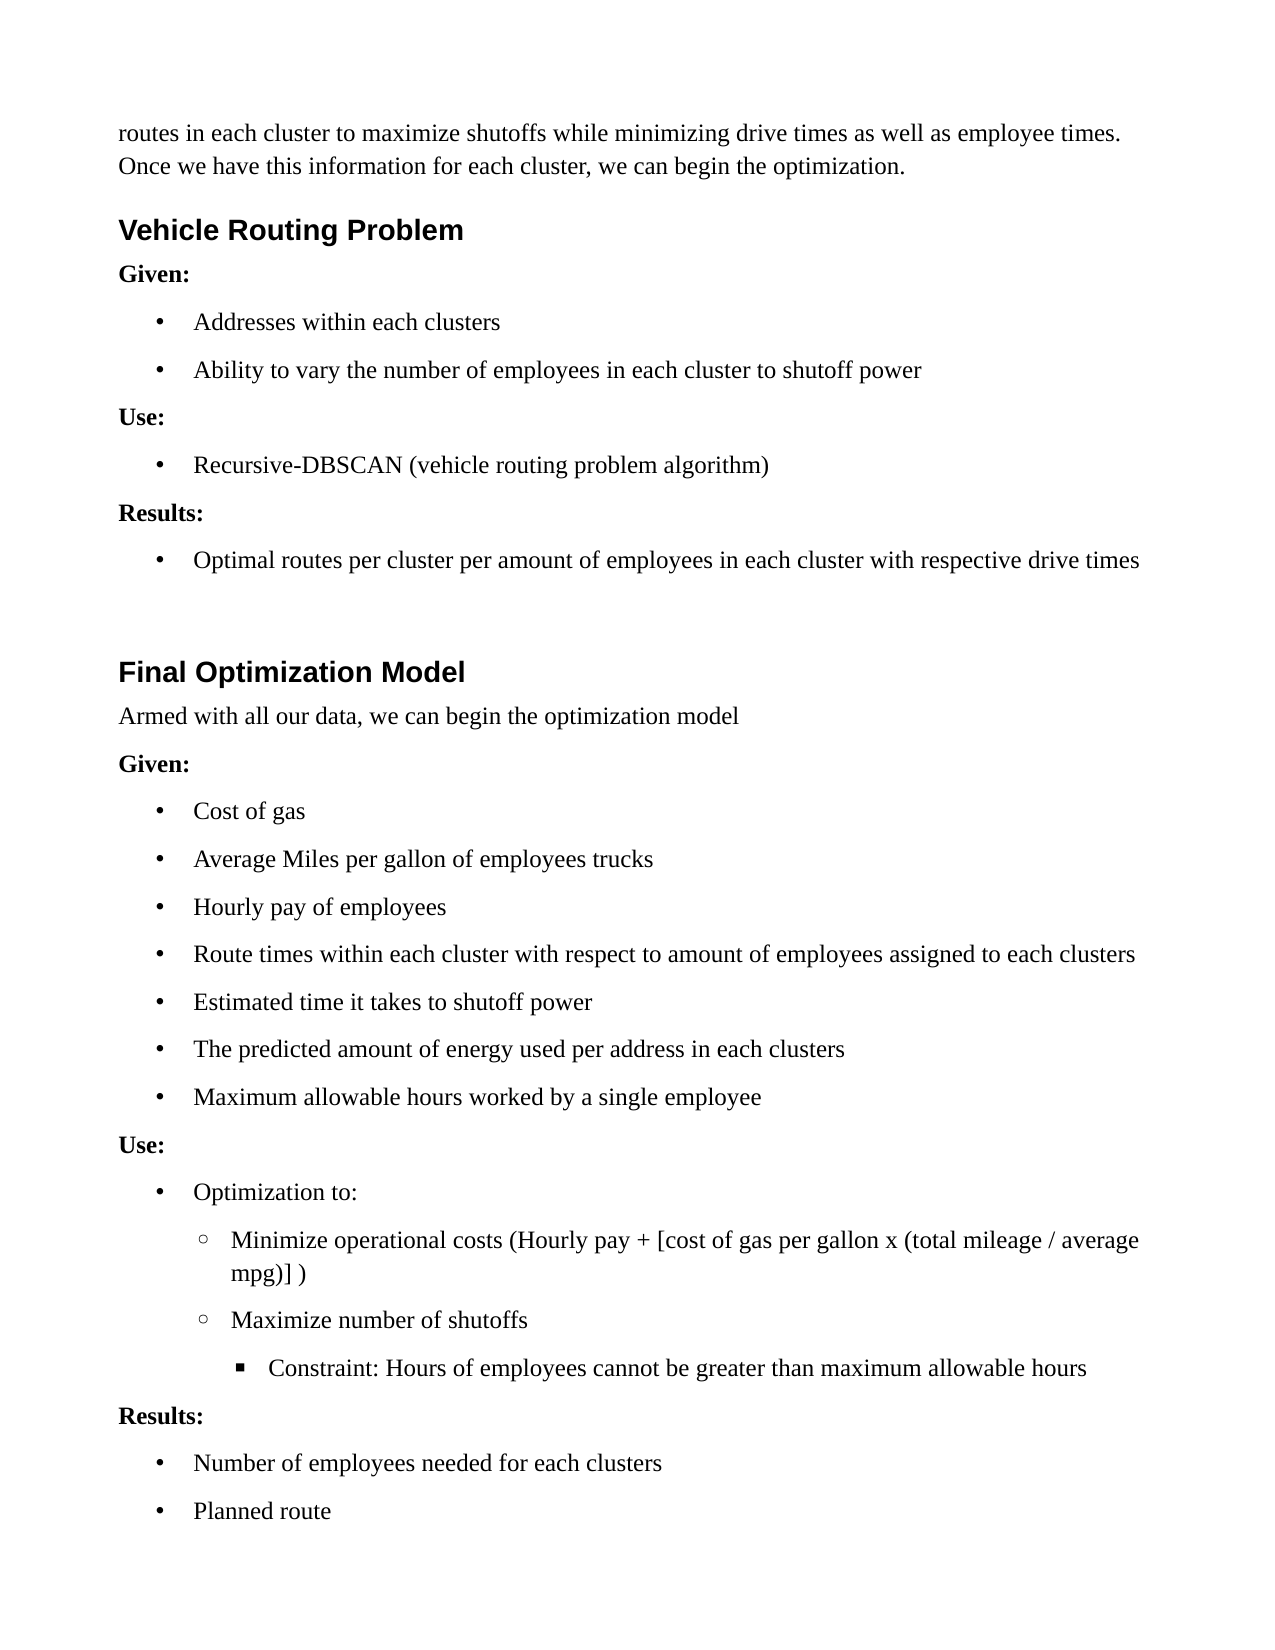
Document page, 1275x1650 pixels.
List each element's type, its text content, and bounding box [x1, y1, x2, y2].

list Addresses within each clusters [156, 307, 1157, 336]
list The predicted amount of energy used per address in each clusters [156, 1034, 1157, 1063]
text Given: [118, 749, 1157, 778]
list Maximize number of shutoffs [193, 1306, 1157, 1334]
list Constraint: Hours of employees cannot be greater than maximum allowable hours [231, 1353, 1157, 1382]
text Armed with all our data, we can begin the optimization model [118, 701, 1157, 730]
list Estimated time it takes to shutoff power [156, 987, 1157, 1016]
text routes in each cluster to maximize shutoffs while minimizing drive times as well as employee times. Once we have this information for each cluster, we can begin the optimization. [118, 118, 1157, 180]
list Average Miles per gallon of employees trucks [156, 844, 1157, 873]
list Minimize operational costs (Hourly pay + [cost of gas per gallon x (total mileage / average mpg)] ) [193, 1225, 1157, 1287]
subtitle Vehicle Routing Problem [118, 213, 1157, 247]
list Ability to vary the number of employees in each cluster to shutoff power [156, 355, 1157, 383]
list Hourly pay of employees [156, 892, 1157, 920]
list Route times within each cluster with respect to amount of employees assigned to each clusters [156, 939, 1157, 968]
list Recursive-DBSCAN (vehicle routing problem algorithm) [156, 450, 1157, 479]
text Results: [118, 1401, 1157, 1429]
list Cost of gas [156, 796, 1157, 825]
list Optimization to: [156, 1177, 1157, 1206]
list Number of employees needed for each clusters [156, 1448, 1157, 1477]
subtitle Final Optimization Model [118, 655, 1157, 689]
text Use: [118, 1130, 1157, 1158]
list Maximum allowable hours worked by a single employee [156, 1082, 1157, 1111]
text Use: [118, 402, 1157, 431]
list Planned route [156, 1496, 1157, 1525]
text Results: [118, 498, 1157, 526]
text Given: [118, 259, 1157, 288]
list Optimal routes per cluster per amount of employees in each cluster with respective drive times [156, 545, 1157, 574]
